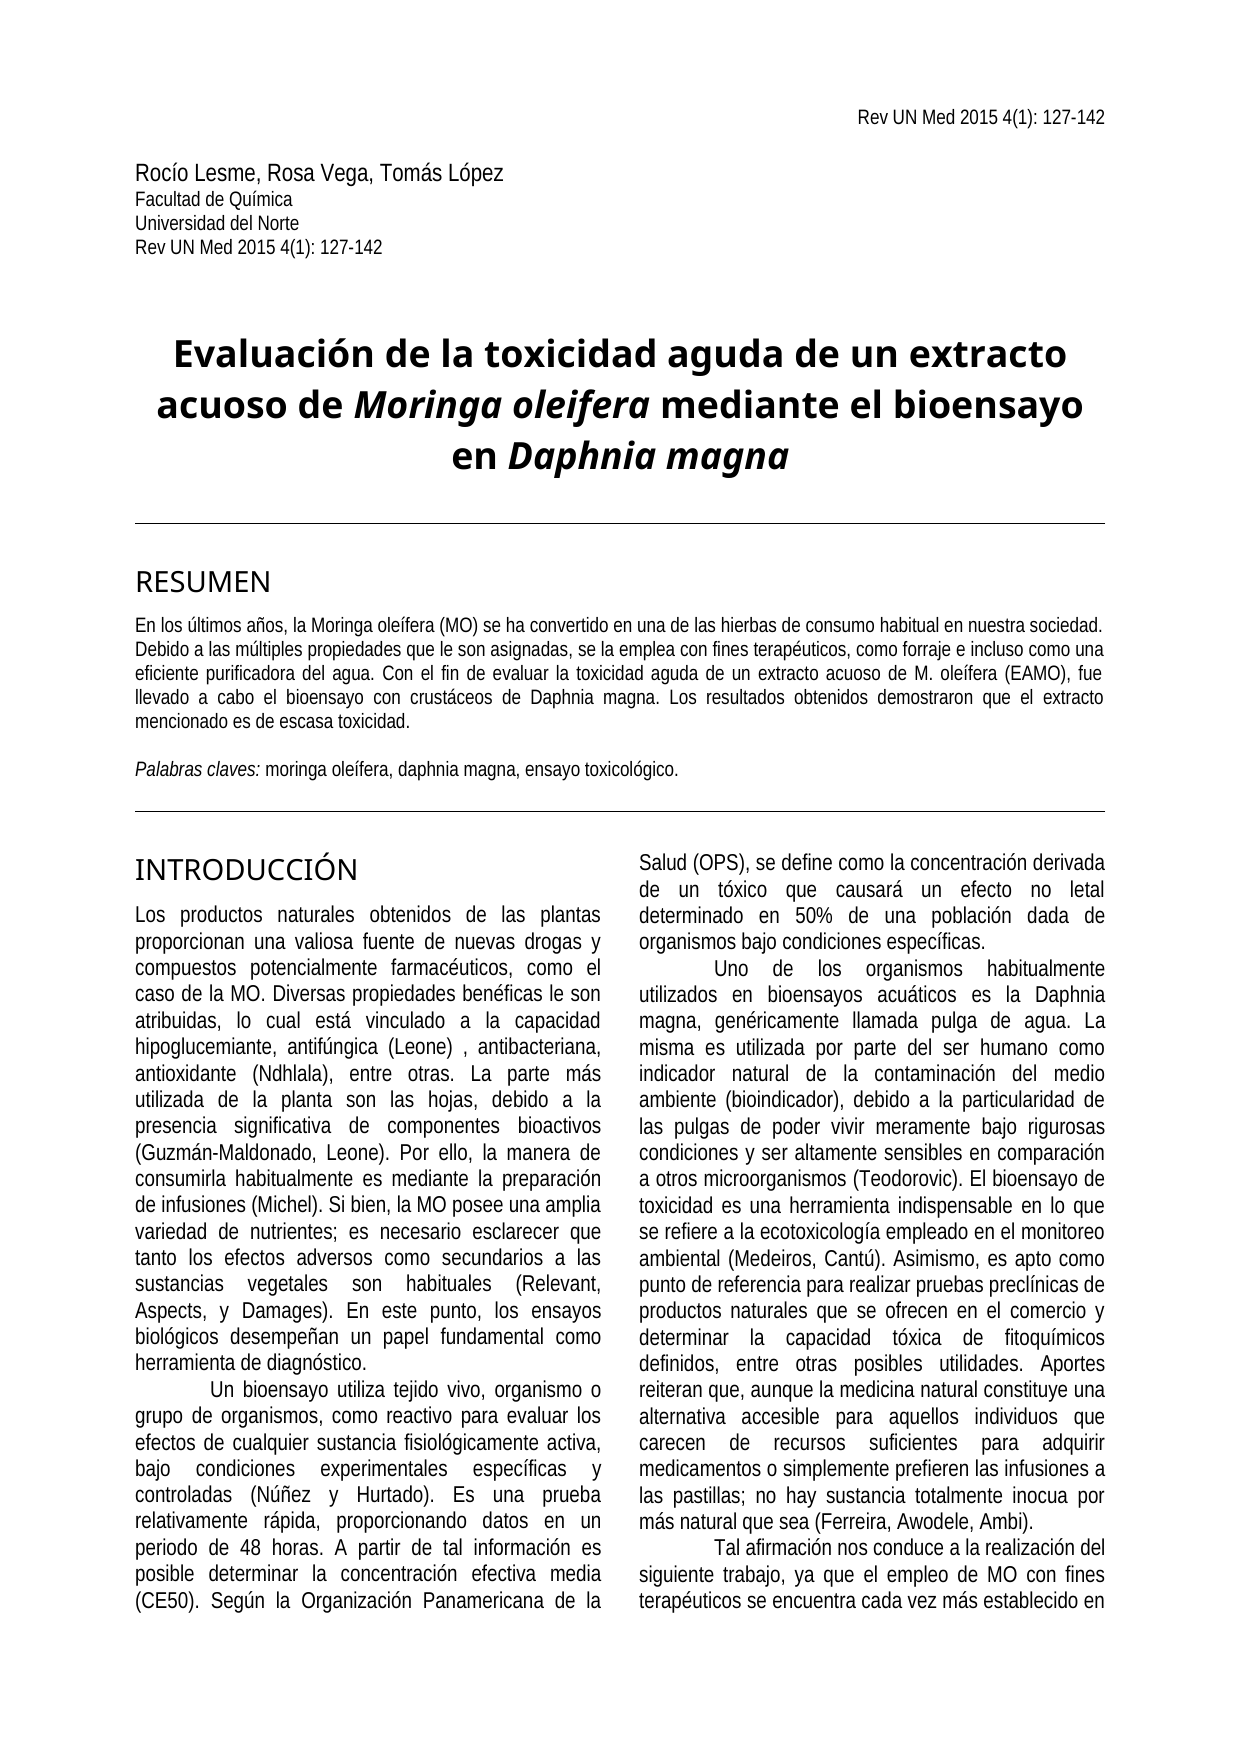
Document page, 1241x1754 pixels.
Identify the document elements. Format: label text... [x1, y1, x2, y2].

subtitle RESUMEN [135, 561, 1105, 601]
text Rev UN Med 2015 4(1): 127-142 [135, 235, 1105, 259]
subtitle Evaluación de la toxicidad aguda de un extracto acuoso de Moringa oleifera mediante el bioensayo en Daphnia magna [135, 327, 1105, 480]
text Rocío Lesme, Rosa Vega, Tomás López [135, 158, 1105, 187]
text Los productos naturales obtenidos de las plantas proporcionan una valiosa fuente de nuevas drogas y compuestos potencialmente farmacéuticos, como el caso de la MO. Diversas propiedades benéficas le son atribuidas, lo cual está vinculado a la capacidad hipoglucemiante, antifúngica (Leone) , antibacteriana, antioxidante (Ndhlala), entre otras. La parte más utilizada de la planta son las hojas, debido a la presencia significativa de componentes bioactivos (Guzmán-Maldonado, Leone). Por ello, la manera de consumirla habitualmente es mediante la preparación de infusiones (Michel). Si bien, la MO posee una amplia variedad de nutrientes; es necesario esclarecer que tanto los efectos adversos como secundarios a las sustancias vegetales son habituales (Relevant, Aspects, y Damages). En este punto, los ensayos biológicos desempeñan un papel fundamental como herramienta de diagnóstico. [135, 901, 601, 1376]
text Universidad del Norte [135, 211, 1105, 235]
text Un bioensayo utiliza tejido vivo, organismo o grupo de organismos, como reactivo para evaluar los efectos de cualquier sustancia fisiológicamente activa, bajo condiciones experimentales específicas y controladas (Núñez y Hurtado). Es una prueba relativamente rápida, proporcionando datos en un periodo de 48 horas. A partir de tal información es posible determinar la concentración efectiva media (CE50). Según la Organización Panamericana de la [135, 1376, 601, 1613]
text Facultad de Química [135, 187, 1105, 211]
text En los últimos años, la Moringa oleífera (MO) se ha convertido en una de las hierbas de consumo habitual en nuestra sociedad. Debido a las múltiples propiedades que le son asignadas, se la emplea con fines terapéuticos, como forraje e incluso como una eficiente purificadora del agua. Con el fin de evaluar la toxicidad aguda de un extracto acuoso de M. oleífera (EAMO), fue llevado a cabo el bioensayo con crustáceos de Daphnia magna. Los resultados obtenidos demostraron que el extracto mencionado es de escasa toxicidad. [135, 613, 1105, 733]
subtitle INTRODUCCIÓN [135, 849, 601, 889]
text Uno de los organismos habitualmente utilizados en bioensayos acuáticos es la Daphnia magna, genéricamente llamada pulga de agua. La misma es utilizada por parte del ser humano como indicador natural de la contaminación del medio ambiente (bioindicador), debido a la particularidad de las pulgas de poder vivir meramente bajo rigurosas condiciones y ser altamente sensibles en comparación a otros microorganismos (Teodorovic). El bioensayo de toxicidad es una herramienta indispensable en lo que se refiere a la ecotoxicología empleado en el monitoreo ambiental (Medeiros, Cantú). Asimismo, es apto como punto de referencia para realizar pruebas preclínicas de productos naturales que se ofrecen en el comercio y determinar la capacidad tóxica de fitoquímicos definidos, entre otras posibles utilidades. Aportes reiteran que, aunque la medicina natural constituye una alternativa accesible para aquellos individuos que carecen de recursos suficientes para adquirir medicamentos o simplemente prefieren las infusiones a las pastillas; no hay sustancia totalmente inocua por más natural que sea (Ferreira, Awodele, Ambi). [639, 954, 1105, 1534]
text Palabras claves: moringa oleífera, daphnia magna, ensayo toxicológico. [135, 757, 1105, 781]
text Tal afirmación nos conduce a la realización del siguiente trabajo, ya que el empleo de MO con fines terapéuticos se encuentra cada vez más establecido en [639, 1534, 1105, 1613]
text Salud (OPS), se define como la concentración derivada de un tóxico que causará un efecto no letal determinado en 50% de una población dada de organismos bajo condiciones específicas. [639, 849, 1105, 954]
